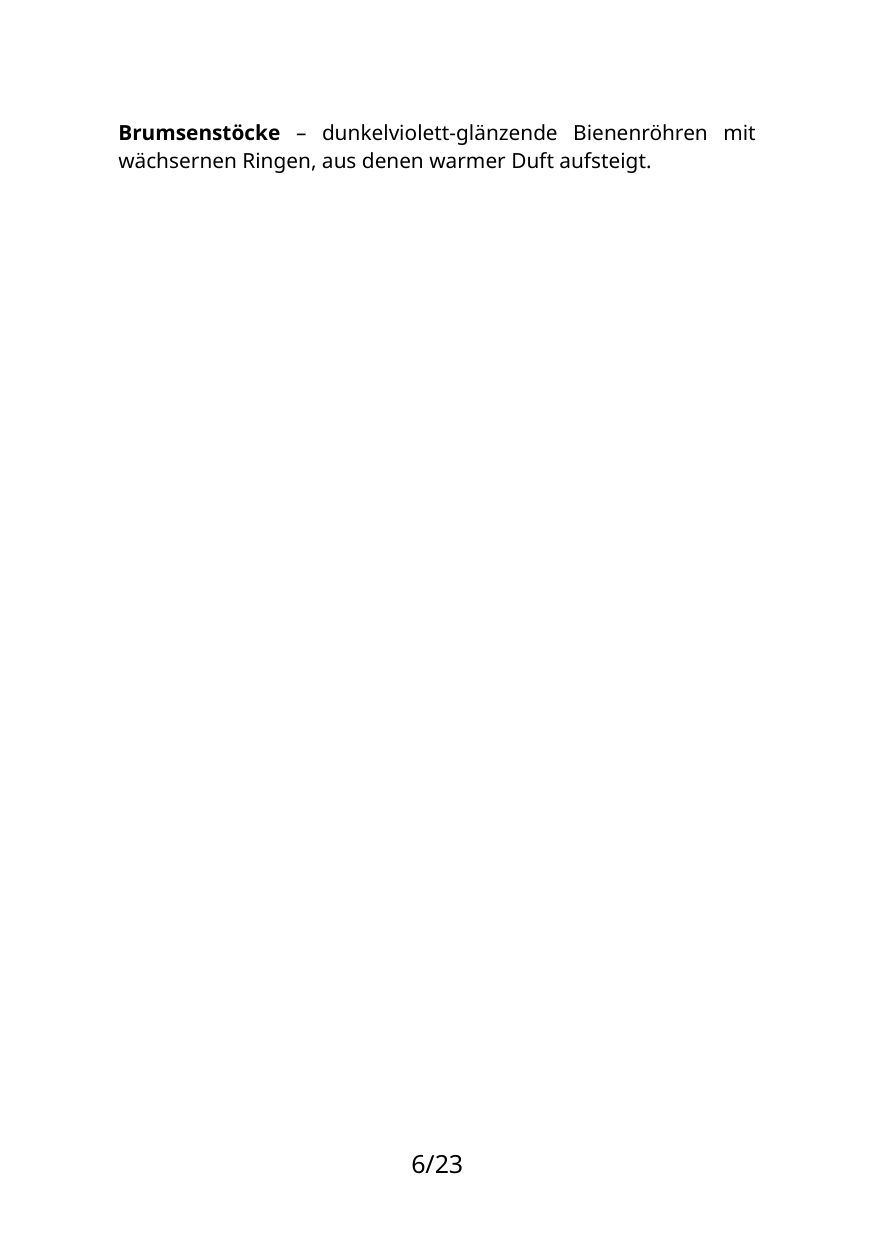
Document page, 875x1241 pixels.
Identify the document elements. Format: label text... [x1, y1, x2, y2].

text Brumsenstöcke – dunkelviolett-glänzende Bienenröhren mit wächsernen Ringen, aus denen warmer Duft aufsteigt. [118, 118, 756, 175]
